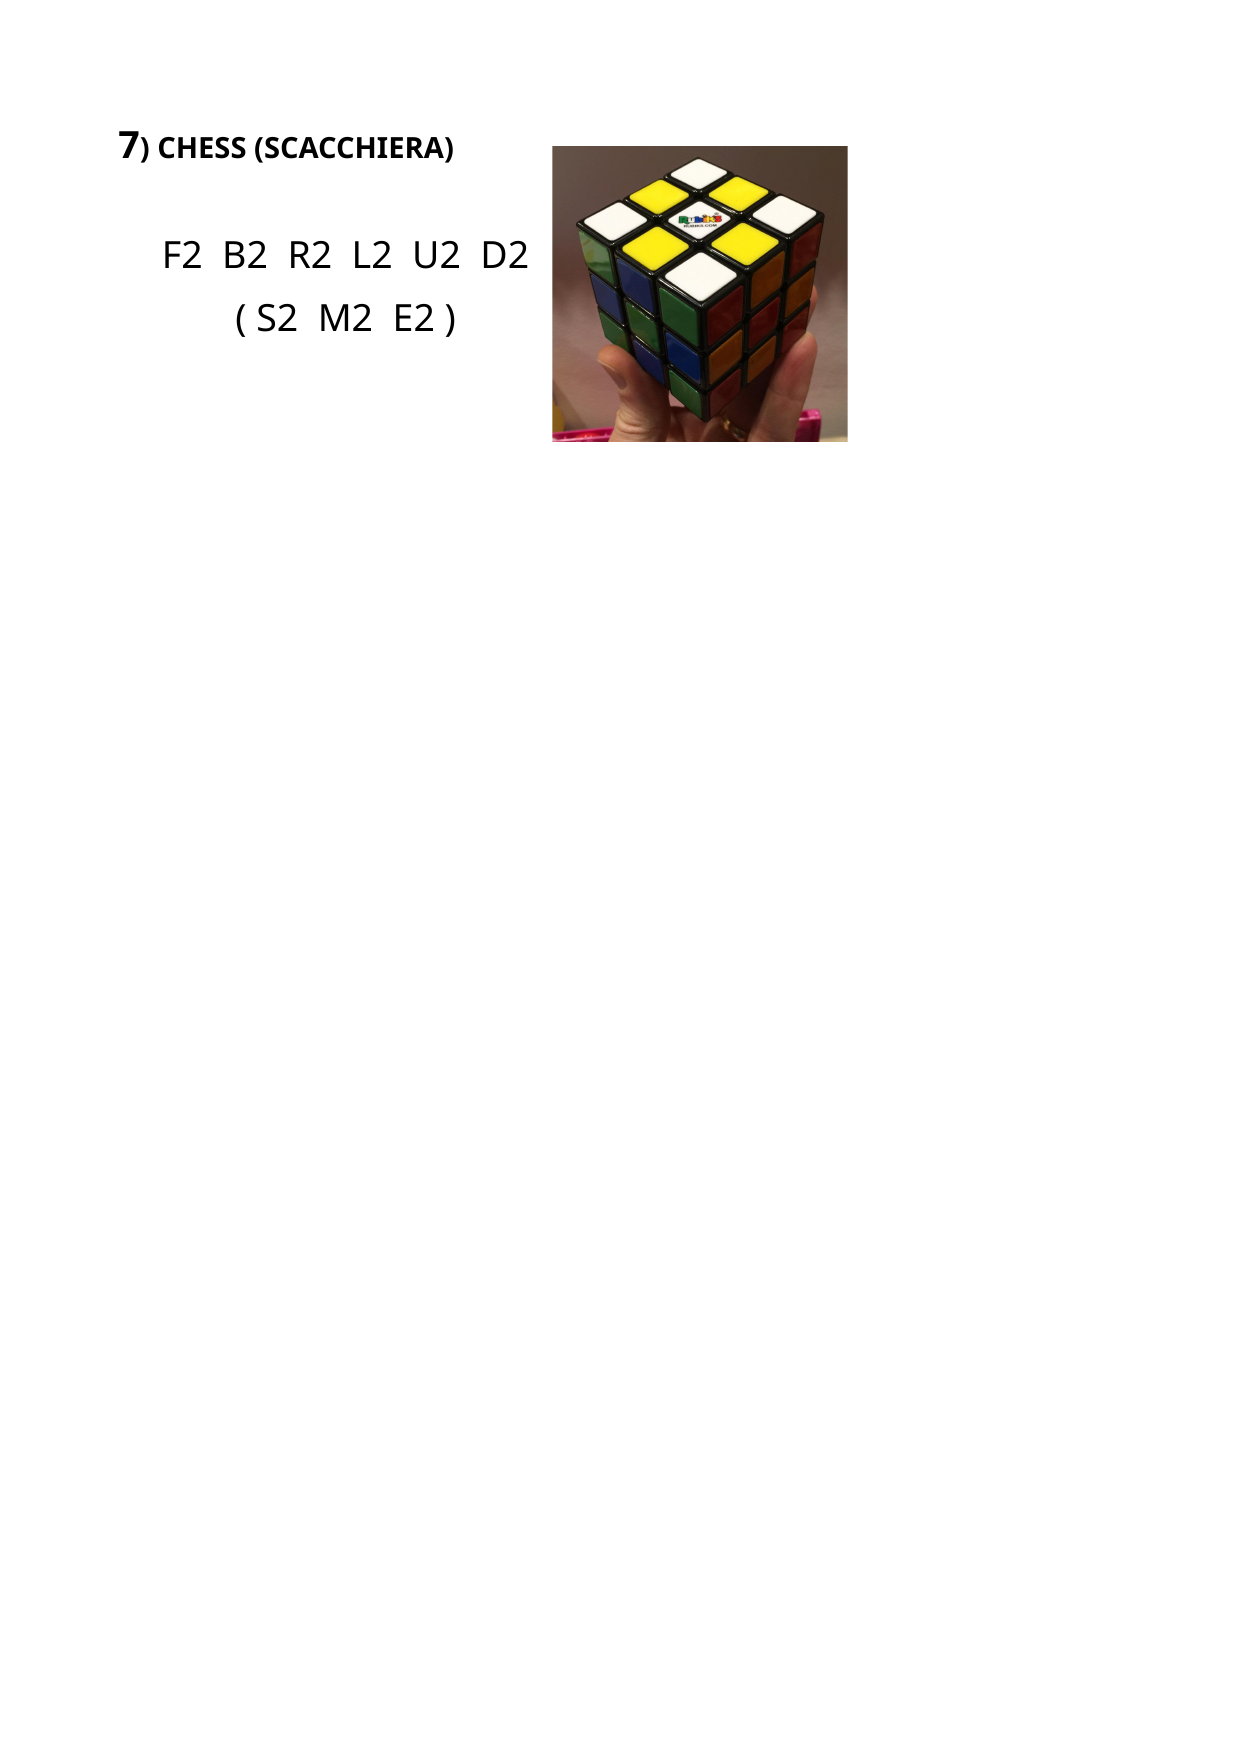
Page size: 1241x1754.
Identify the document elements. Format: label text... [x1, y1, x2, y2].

text ( S2 M2 E2 ) [118, 292, 552, 343]
subtitle 7) CHESS (SCACCHIERA) [118, 118, 1122, 169]
picture [552, 146, 848, 442]
text F2 B2 R2 L2 U2 D2 [118, 228, 552, 279]
